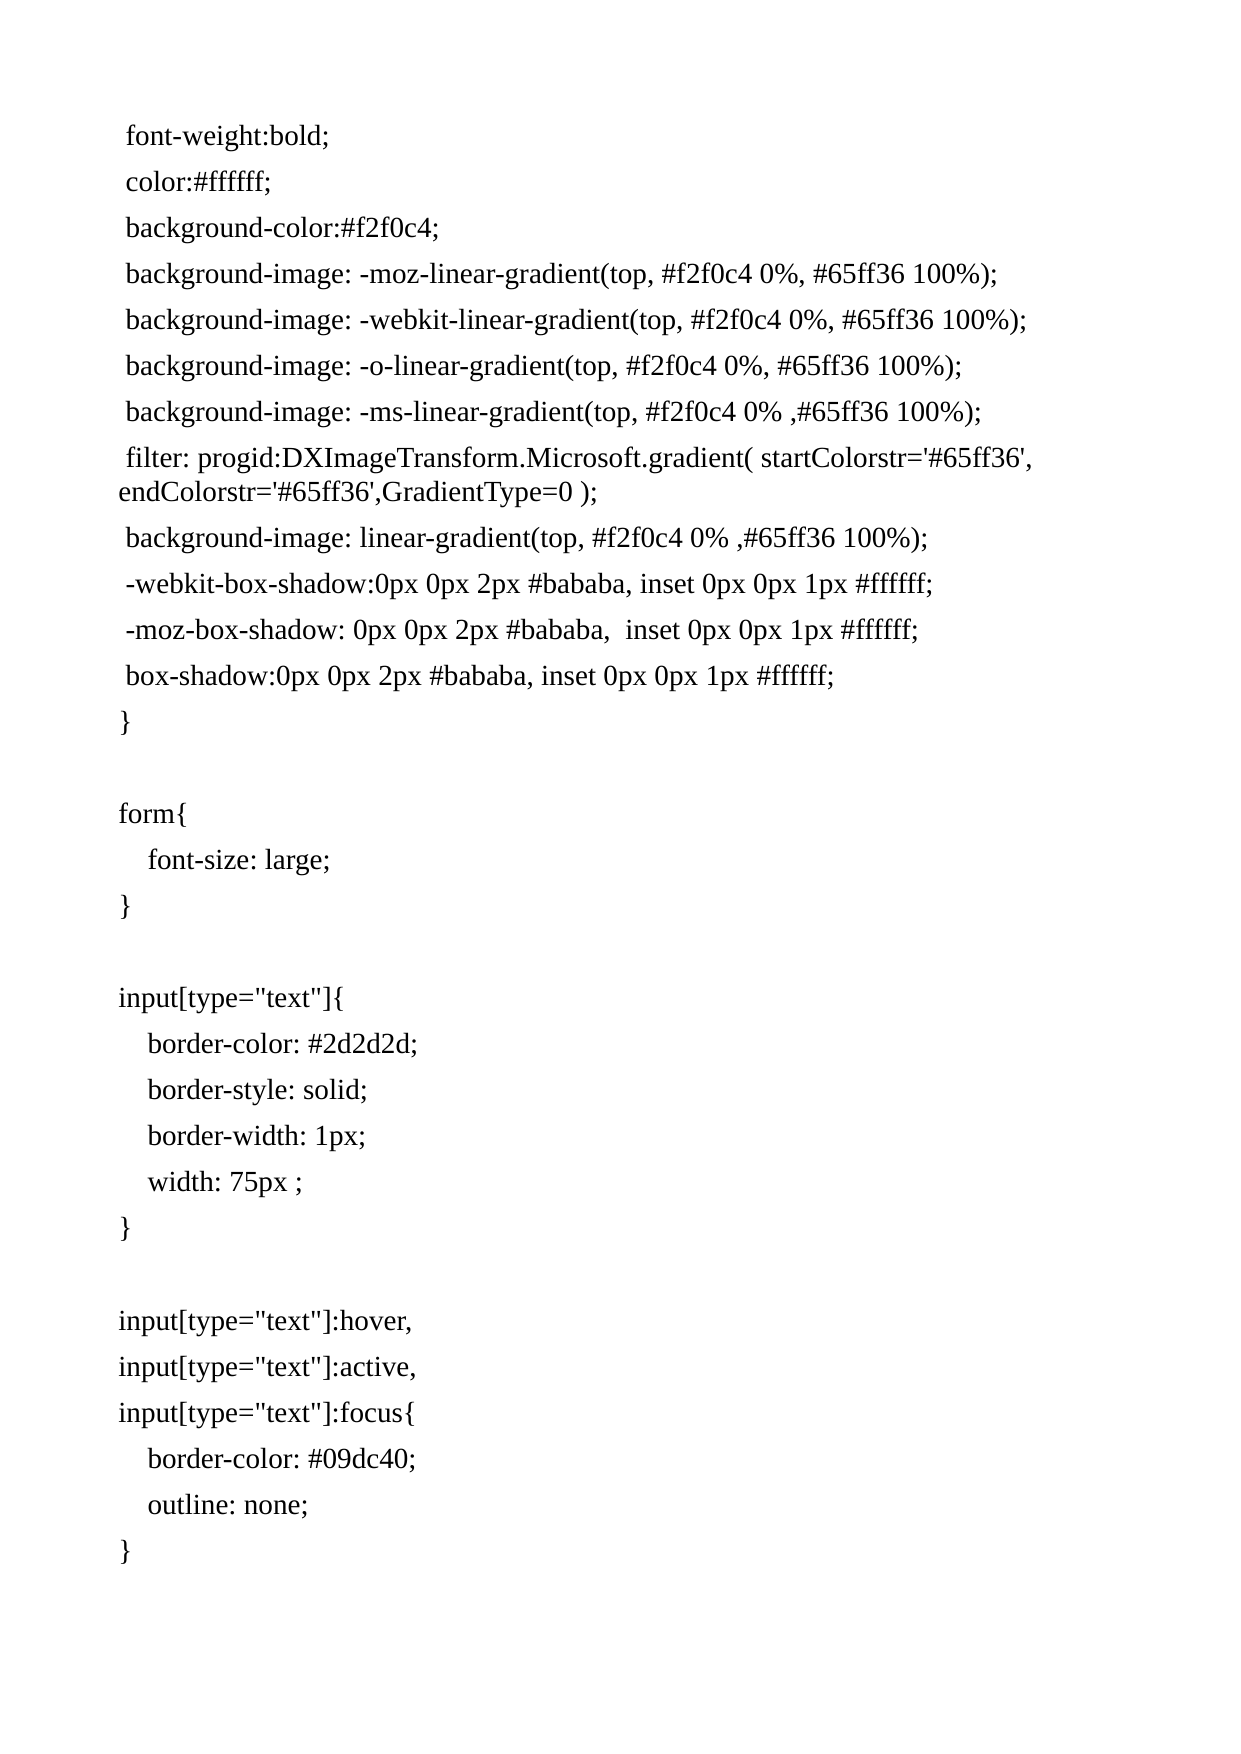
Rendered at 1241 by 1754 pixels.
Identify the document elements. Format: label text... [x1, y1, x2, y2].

text background-color:#f2f0c4; [118, 210, 1122, 244]
text input[type="text"]:active, [118, 1349, 1122, 1382]
text background-image: -o-linear-gradient(top, #f2f0c4 0%, #65ff36 100%); [118, 348, 1122, 382]
text background-image: -ms-linear-gradient(top, #f2f0c4 0% ,#65ff36 100%); [118, 394, 1122, 428]
text input[type="text"]{ [118, 980, 1122, 1014]
text color:#ffffff; [118, 164, 1122, 198]
text font-weight:bold; [118, 118, 1122, 152]
text -moz-box-shadow: 0px 0px 2px #bababa, inset 0px 0px 1px #ffffff; [118, 612, 1122, 646]
text border-style: solid; [118, 1072, 1122, 1106]
text -webkit-box-shadow:0px 0px 2px #bababa, inset 0px 0px 1px #ffffff; [118, 566, 1122, 599]
text border-width: 1px; [118, 1118, 1122, 1152]
text border-color: #2d2d2d; [118, 1026, 1122, 1060]
text } [118, 1211, 1122, 1244]
text } [118, 1533, 1122, 1566]
text font-size: large; [118, 842, 1122, 876]
text } [118, 888, 1122, 922]
text } [118, 704, 1122, 738]
text background-image: -webkit-linear-gradient(top, #f2f0c4 0%, #65ff36 100%); [118, 302, 1122, 336]
text box-shadow:0px 0px 2px #bababa, inset 0px 0px 1px #ffffff; [118, 658, 1122, 692]
text form{ [118, 796, 1122, 830]
text input[type="text"]:hover, [118, 1303, 1122, 1336]
text background-image: -moz-linear-gradient(top, #f2f0c4 0%, #65ff36 100%); [118, 256, 1122, 290]
text input[type="text"]:focus{ [118, 1395, 1122, 1428]
text width: 75px ; [118, 1164, 1122, 1198]
text outline: none; [118, 1487, 1122, 1520]
text background-image: linear-gradient(top, #f2f0c4 0% ,#65ff36 100%); [118, 520, 1122, 553]
text filter: progid:DXImageTransform.Microsoft.gradient( startColorstr='#65ff36', endColorstr='#65ff36',GradientType=0 ); [118, 440, 1122, 507]
text border-color: #09dc40; [118, 1441, 1122, 1474]
